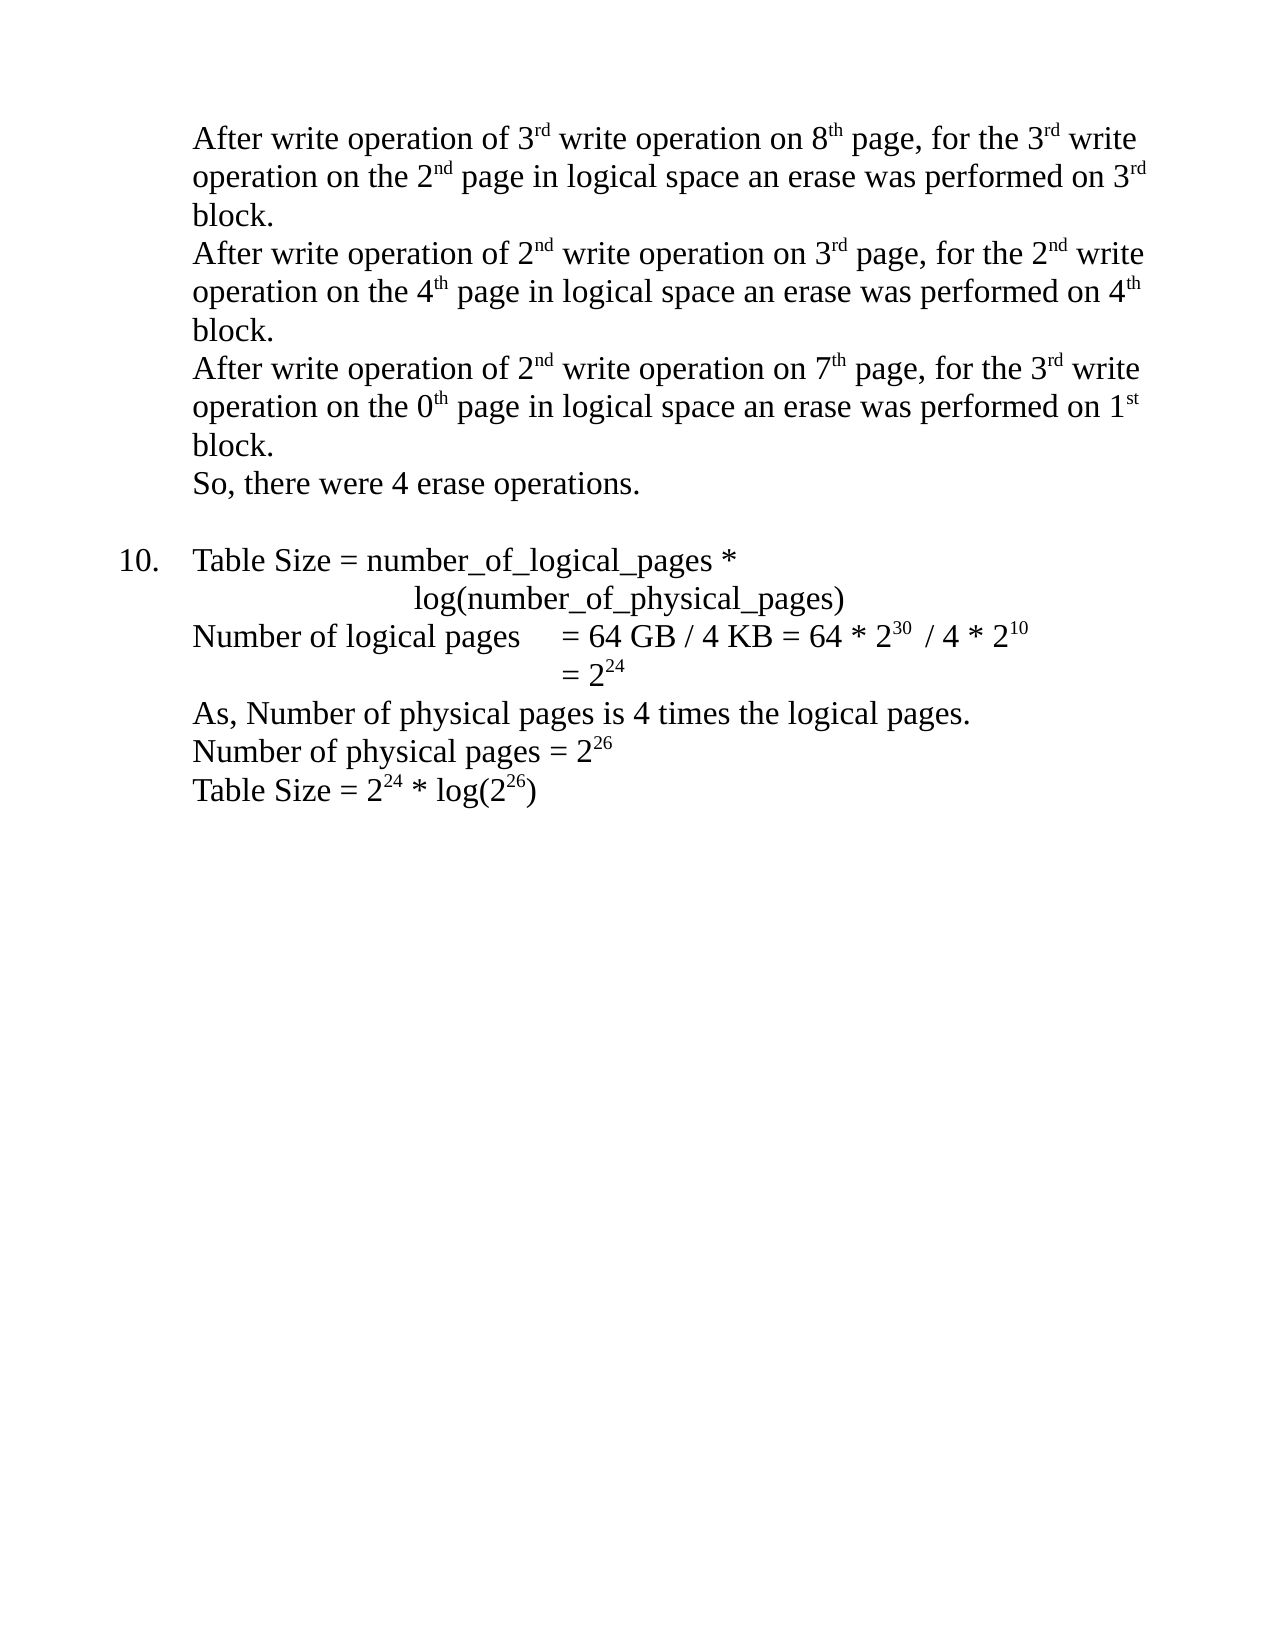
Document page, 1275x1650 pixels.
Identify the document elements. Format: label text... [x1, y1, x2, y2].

text Table Size = 224 * log(226) [118, 770, 1157, 808]
text Number of physical pages = 226 [118, 731, 1157, 770]
text = 224 [118, 655, 1157, 693]
text Number of logical pages = 64 GB / 4 KB = 64 * 230 / 4 * 210 [118, 616, 1157, 655]
text After write operation of 2nd write operation on 7th page, for the 3rd write operation on the 0th page in logical space an erase was performed on 1st block. [118, 348, 1157, 463]
text 10. Table Size = number_of_logical_pages * log(number_of_physical_pages) [118, 540, 1157, 616]
text After write operation of 3rd write operation on 8th page, for the 3rd write operation on the 2nd page in logical space an erase was performed on 3rd block. [118, 118, 1157, 233]
text After write operation of 2nd write operation on 3rd page, for the 2nd write operation on the 4th page in logical space an erase was performed on 4th block. [118, 233, 1157, 348]
text As, Number of physical pages is 4 times the logical pages. [118, 693, 1157, 731]
text So, there were 4 erase operations. [118, 463, 1157, 501]
